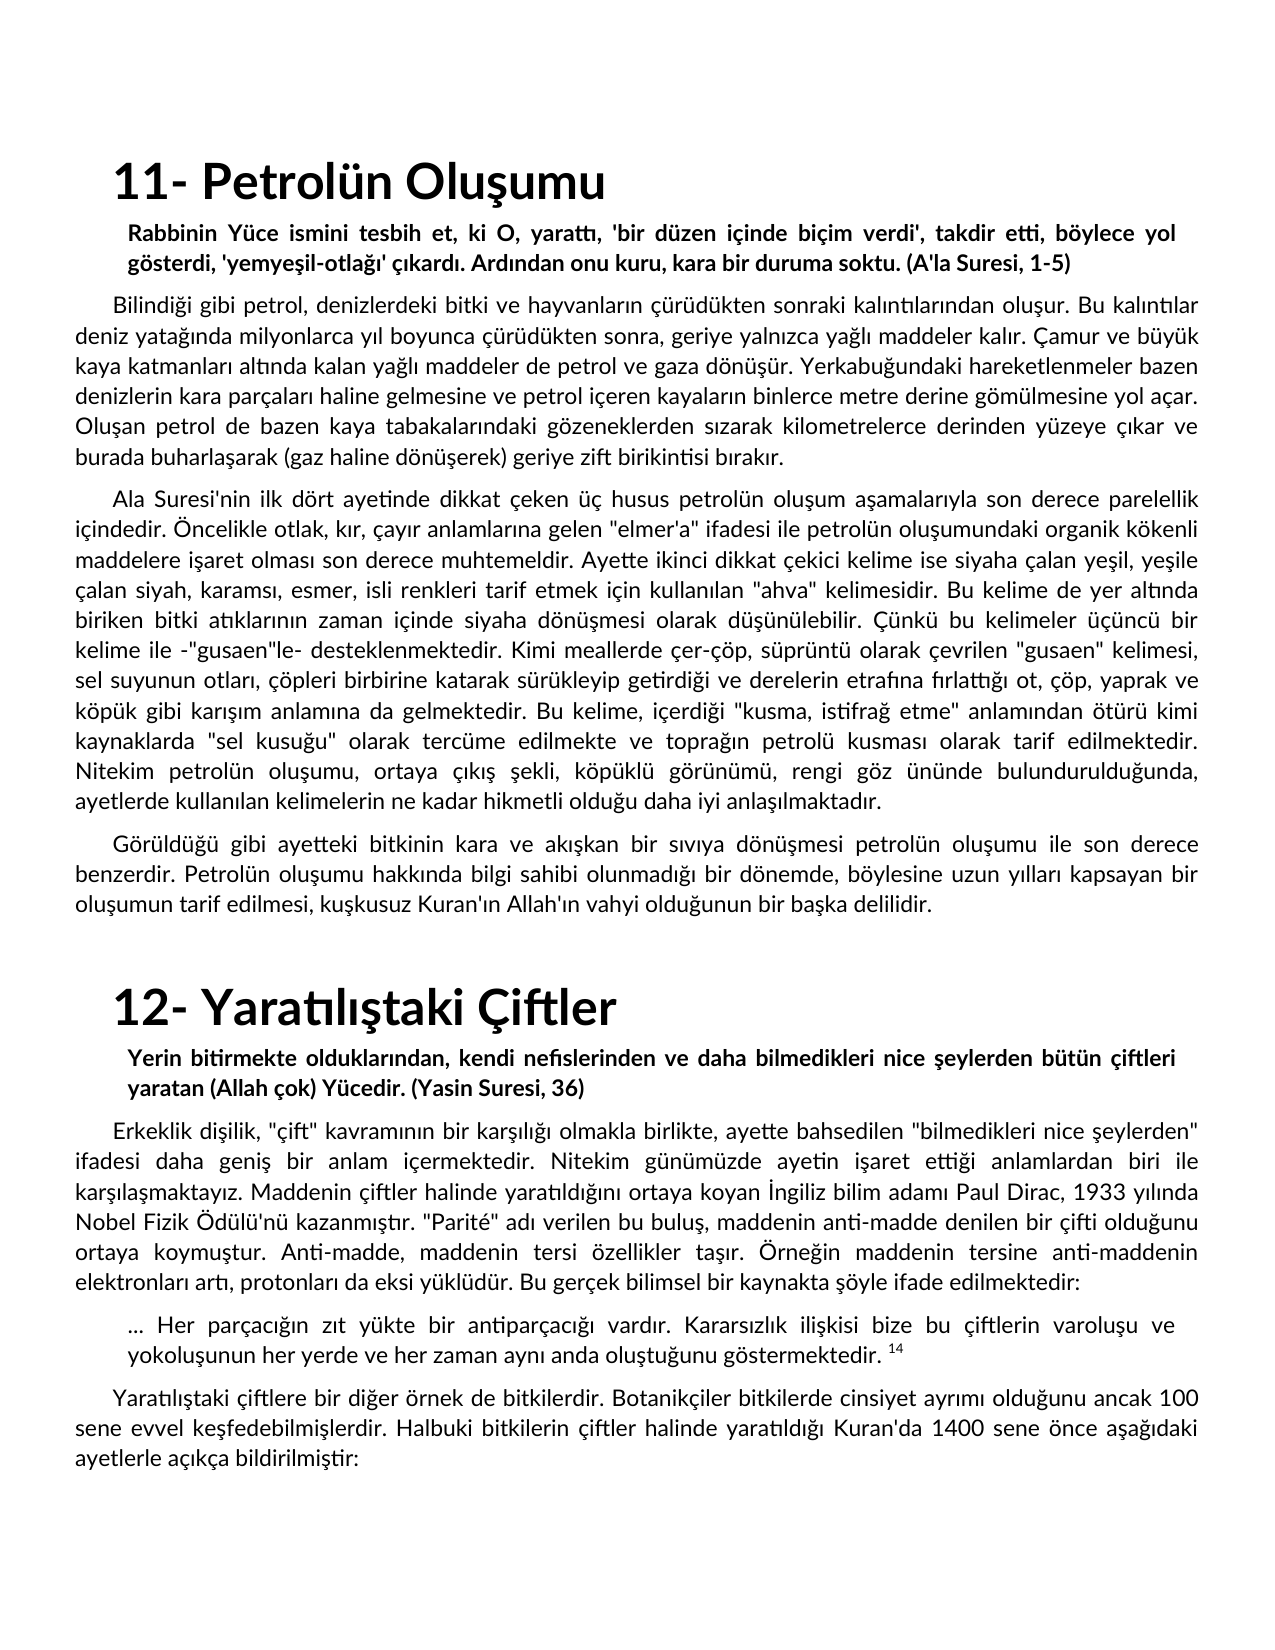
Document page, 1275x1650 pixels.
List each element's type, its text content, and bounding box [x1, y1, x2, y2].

text Rabbinin Yüce ismini tesbih et, ki O, yarattı, 'bir düzen içinde biçim verdi', takdir etti, böylece yol gösterdi, 'yemyeşil-otlağı' çıkardı. Ardından onu kuru, kara bir duruma soktu. (A'la Suresi, 1-5) [127, 218, 1177, 276]
text ... Her parçacığın zıt yükte bir antiparçacığı vardır. Kararsızlık ilişkisi bize bu çiftlerin varoluşu ve yokoluşunun her yerde ve her zaman aynı anda oluştuğunu göstermektedir. 14 [127, 1311, 1177, 1368]
text Yerin bitirmekte olduklarından, kendi nefislerinden ve daha bilmedikleri nice şeylerden bütün çiftleri yaratan (Allah çok) Yücedir. (Yasin Suresi, 36) [127, 1044, 1177, 1102]
text Bilindiği gibi petrol, denizlerdeki bitki ve hayvanların çürüdükten sonraki kalıntılarından oluşur. Bu kalıntılar deniz yatağında milyonlarca yıl boyunca çürüdükten sonra, geriye yalnızca yağlı maddeler kalır. Çamur ve büyük kaya katmanları altında kalan yağlı maddeler de petrol ve gaza dönüşür. Yerkabuğundaki hareketlenmeler bazen denizlerin kara parçaları haline gelmesine ve petrol içeren kayaların binlerce metre derine gömülmesine yol açar. Oluşan petrol de bazen kaya tabakalarındaki gözeneklerden sızarak kilometrelerce derinden yüzeye çıkar ve burada buharlaşarak (gaz haline dönüşerek) geriye zift birikintisi bırakır. [75, 291, 1200, 470]
text Erkeklik dişilik, "çift" kavramının bir karşılığı olmakla birlikte, ayette bahsedilen "bilmedikleri nice şeylerden" ifadesi daha geniş bir anlam içermektedir. Nitekim günümüzde ayetin işaret ettiği anlamlardan biri ile karşılaşmaktayız. Maddenin çiftler halinde yaratıldığını ortaya koyan İngiliz bilim adamı Paul Dirac, 1933 yılında Nobel Fizik Ödülü'nü kazanmıştır. "Parité" adı verilen bu buluş, maddenin anti-madde denilen bir çifti olduğunu ortaya koymuştur. Anti-madde, maddenin tersi özellikler taşır. Örneğin maddenin tersine anti-maddenin elektronları artı, protonları da eksi yüklüdür. Bu gerçek bilimsel bir kaynakta şöyle ifade edilmektedir: [75, 1117, 1200, 1295]
subtitle 12- Yaratılıştaki Çiftler [112, 976, 1200, 1036]
text Yaratılıştaki çiftlere bir diğer örnek de bitkilerdir. Botanikçiler bitkilerde cinsiyet ayrımı olduğunu ancak 100 sene evvel keşfedebilmişlerdir. Halbuki bitkilerin çiftler halinde yaratıldığı Kuran'da 1400 sene önce aşağıdaki ayetlerle açıkça bildirilmiştir: [75, 1383, 1200, 1471]
text Ala Suresi'nin ilk dört ayetinde dikkat çeken üç husus petrolün oluşum aşamalarıyla son derece parelellik içindedir. Öncelikle otlak, kır, çayır anlamlarına gelen "elmer'a" ifadesi ile petrolün oluşumundaki organik kökenli maddelere işaret olması son derece muhtemeldir. Ayette ikinci dikkat çekici kelime ise siyaha çalan yeşil, yeşile çalan siyah, karamsı, esmer, isli renkleri tarif etmek için kullanılan "ahva" kelimesidir. Bu kelime de yer altında biriken bitki atıklarının zaman içinde siyaha dönüşmesi olarak düşünülebilir. Çünkü bu kelimeler üçüncü bir kelime ile -"gusaen"le- desteklenmektedir. Kimi meallerde çer-çöp, süprüntü olarak çevrilen "gusaen" kelimesi, sel suyunun otları, çöpleri birbirine katarak sürükleyip getirdiği ve derelerin etrafına fırlattığı ot, çöp, yaprak ve köpük gibi karışım anlamına da gelmektedir. Bu kelime, içerdiği "kusma, istifrağ etme" anlamından ötürü kimi kaynaklarda "sel kusuğu" olarak tercüme edilmekte ve toprağın petrolü kusması olarak tarif edilmektedir. Nitekim petrolün oluşumu, ortaya çıkış şekli, köpüklü görünümü, rengi göz ününde bulundurulduğunda, ayetlerde kullanılan kelimelerin ne kadar hikmetli olduğu daha iyi anlaşılmaktadır. [75, 485, 1200, 814]
text Görüldüğü gibi ayetteki bitkinin kara ve akışkan bir sıvıya dönüşmesi petrolün oluşumu ile son derece benzerdir. Petrolün oluşumu hakkında bilgi sahibi olunmadığı bir dönemde, böylesine uzun yılları kapsayan bir oluşumun tarif edilmesi, kuşkusuz Kuran'ın Allah'ın vahyi olduğunun bir başka delilidir. [75, 830, 1200, 918]
subtitle 11- Petrolün Oluşumu [112, 150, 1200, 210]
